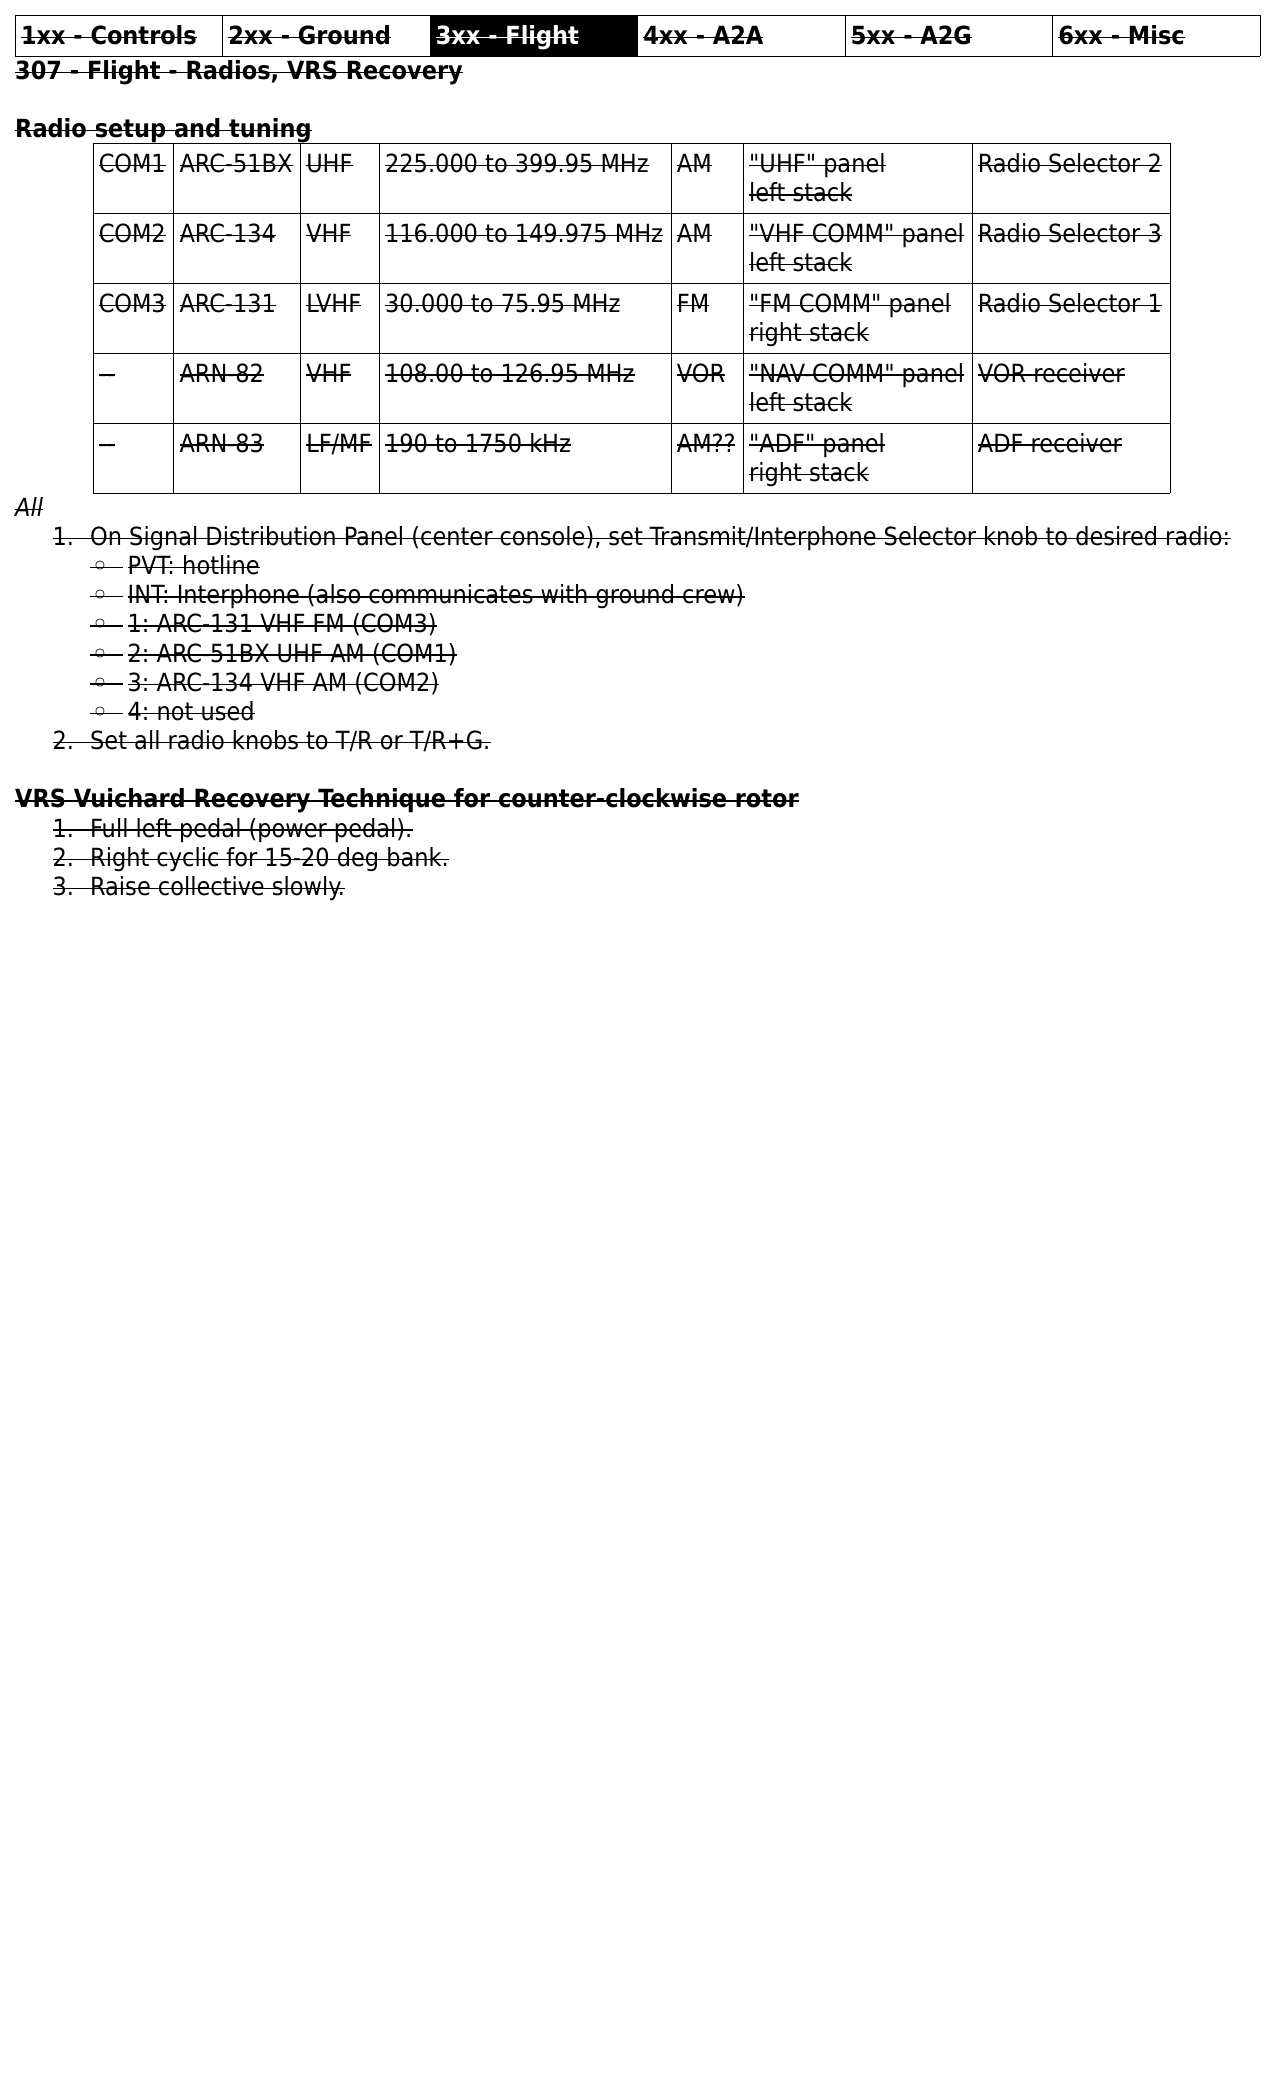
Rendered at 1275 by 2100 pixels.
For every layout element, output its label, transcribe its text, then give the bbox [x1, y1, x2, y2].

table_header ARC-51BX [174, 144, 300, 213]
table_cell -- [94, 424, 173, 493]
table_cell VHF [301, 214, 379, 283]
text 307 - Flight - Radios, VRS Recovery [15, 57, 1260, 85]
table_cell AM?? [672, 424, 743, 493]
table_cell "ADF" panel right stack [744, 424, 972, 493]
text Radio setup and tuning [15, 114, 1260, 143]
table_cell "NAV-COMM" panel left stack [744, 354, 972, 423]
table_header COM1 [94, 144, 173, 213]
list INT: Interphone (also communicates with ground crew) [90, 580, 1260, 609]
table_cell ARN-82 [174, 354, 300, 423]
table_cell ARN-83 [174, 424, 300, 493]
list Full left pedal (power pedal). [52, 814, 1260, 843]
table_cell 190 to 1750 kHz [380, 424, 671, 493]
table_header 5xx - A2G [846, 16, 1052, 56]
table_header 2xx - Ground [223, 16, 430, 56]
list On Signal Distribution Panel (center console), set Transmit/Interphone Selector knob to desired radio: [52, 522, 1260, 551]
list Set all radio knobs to T/R or T/R+G. [52, 726, 1260, 755]
list 3: ARC-134 VHF AM (COM2) [90, 668, 1260, 697]
table_header "UHF" panel left stack [744, 144, 972, 213]
table_cell COM3 [94, 284, 173, 353]
table_cell FM [672, 284, 743, 353]
list 1: ARC-131 VHF FM (COM3) [90, 609, 1260, 639]
table_cell VOR receiver [973, 354, 1170, 423]
list Right cyclic for 15-20 deg bank. [52, 843, 1260, 872]
table_cell ARC-131 [174, 284, 300, 353]
table_header 225.000 to 399.95 MHz [380, 144, 671, 213]
table_cell 108.00 to 126.95 MHz [380, 354, 671, 423]
list Raise collective slowly. [52, 872, 1260, 901]
table_header UHF [301, 144, 379, 213]
table_header 4xx - A2A [638, 16, 845, 56]
table_cell Radio Selector 3 [973, 214, 1170, 283]
table_cell COM2 [94, 214, 173, 283]
table_header 6xx - Misc [1053, 16, 1260, 56]
table_cell AM [672, 214, 743, 283]
table_cell 116.000 to 149.975 MHz [380, 214, 671, 283]
table_cell LF/MF [301, 424, 379, 493]
table_cell VHF [301, 354, 379, 423]
table_cell "VHF COMM" panel left stack [744, 214, 972, 283]
table_cell VOR [672, 354, 743, 423]
text VRS Vuichard Recovery Technique for counter-clockwise rotor [15, 784, 1260, 814]
table_header AM [672, 144, 743, 213]
table_cell ARC-134 [174, 214, 300, 283]
table_cell 30.000 to 75.95 MHz [380, 284, 671, 353]
table_header 1xx - Controls [16, 16, 222, 56]
text All [15, 493, 1260, 522]
table_header Radio Selector 2 [973, 144, 1170, 213]
table_cell "FM COMM" panel right stack [744, 284, 972, 353]
table_cell LVHF [301, 284, 379, 353]
table_cell Radio Selector 1 [973, 284, 1170, 353]
table_cell -- [94, 354, 173, 423]
table_cell ADF receiver [973, 424, 1170, 493]
list PVT: hotline [90, 551, 1260, 580]
list 4: not used [90, 697, 1260, 726]
list 2: ARC-51BX UHF AM (COM1) [90, 639, 1260, 668]
table_header 3xx - Flight [431, 16, 637, 56]
